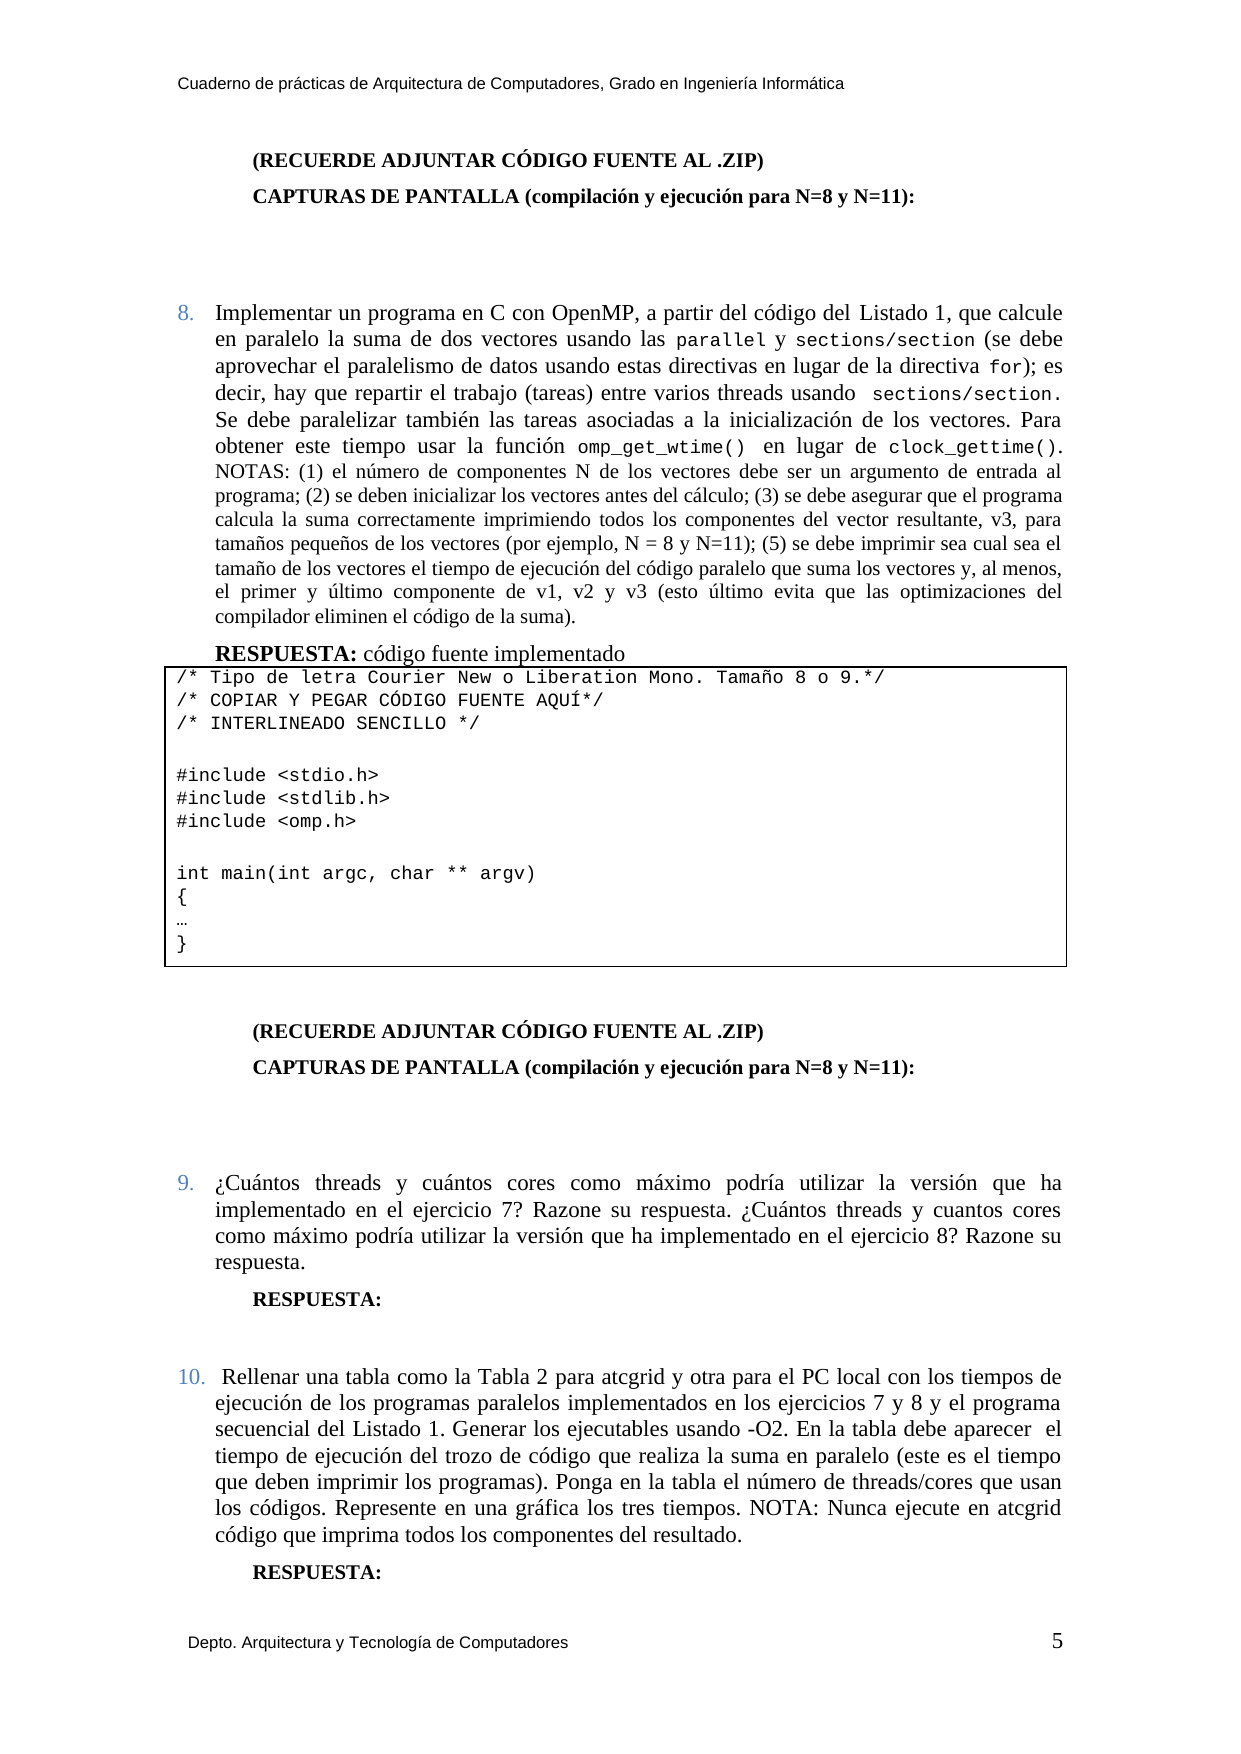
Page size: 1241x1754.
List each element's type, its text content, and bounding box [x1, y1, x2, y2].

text (RECUERDE ADJUNTAR CÓDIGO FUENTE AL .ZIP) [252, 148, 1063, 172]
text RESPUESTA: código fuente implementado [215, 640, 1063, 666]
list Rellenar una tabla como la Tabla 2 para atcgrid y otra para el PC local con los tiempos de ejecución de los programas paralelos implementados en los ejercicios 7 y 8 y el programa secuencial del Listado 1. Generar los ejecutables usando -O2. En la tabla debe aparecer el tiempo de ejecución del trozo de código que realiza la suma en paralelo (este es el tiempo que deben imprimir los programas). Ponga en la tabla el número de threads/cores que usan los códigos. Represente en una gráfica los tres tiempos. NOTA: Nunca ejecute en atcgrid código que imprima todos los componentes del resultado. [177, 1363, 1063, 1547]
text CAPTURAS DE PANTALLA (compilación y ejecución para N=8 y N=11): [252, 1055, 1063, 1079]
text RESPUESTA: [252, 1287, 1063, 1311]
list ¿Cuántos threads y cuántos cores como máximo podría utilizar la versión que ha implementado en el ejercicio 7? Razone su respuesta. ¿Cuántos threads y cuantos cores como máximo podría utilizar la versión que ha implementado en el ejercicio 8? Razone su respuesta. [177, 1169, 1063, 1275]
text CAPTURAS DE PANTALLA (compilación y ejecución para N=8 y N=11): [252, 184, 1063, 208]
list Implementar un programa en C con OpenMP, a partir del código del Listado 1, que calcule en paralelo la suma de dos vectores usando las parallel y sections/section (se debe aprovechar el paralelismo de datos usando estas directivas en lugar de la directiva for); es decir, hay que repartir el trabajo (tareas) entre varios threads usando sections/section. Se debe paralelizar también las tareas asociadas a la inicialización de los vectores. Para obtener este tiempo usar la función omp_get_wtime() en lugar de clock_gettime(). NOTAS: (1) el número de componentes N de los vectores debe ser un argumento de entrada al programa; (2) se deben inicializar los vectores antes del cálculo; (3) se debe asegurar que el programa calcula la suma correctamente imprimiendo todos los componentes del vector resultante, v3, para tamaños pequeños de los vectores (por ejemplo, N = 8 y N=11); (5) se debe imprimir sea cual sea el tamaño de los vectores el tiempo de ejecución del código paralelo que suma los vectores y, al menos, el primer y último componente de v1, v2 y v3 (esto último evita que las optimizaciones del compilador eliminen el código de la suma). [177, 298, 1063, 628]
text RESPUESTA: [252, 1560, 1063, 1584]
text (RECUERDE ADJUNTAR CÓDIGO FUENTE AL .ZIP) [252, 1018, 1063, 1043]
table_header /* Tipo de letra Courier New o Liberation Mono. Tamaño 8 o 9.*/ /* COPIAR Y PEGAR CÓDIGO FUENTE AQUÍ*/ /* INTERLINEADO SENCILLO */ #include <stdio.h> #include <stdlib.h> #include <omp.h> int main(int argc, char ** argv) { … } [166, 668, 1066, 966]
